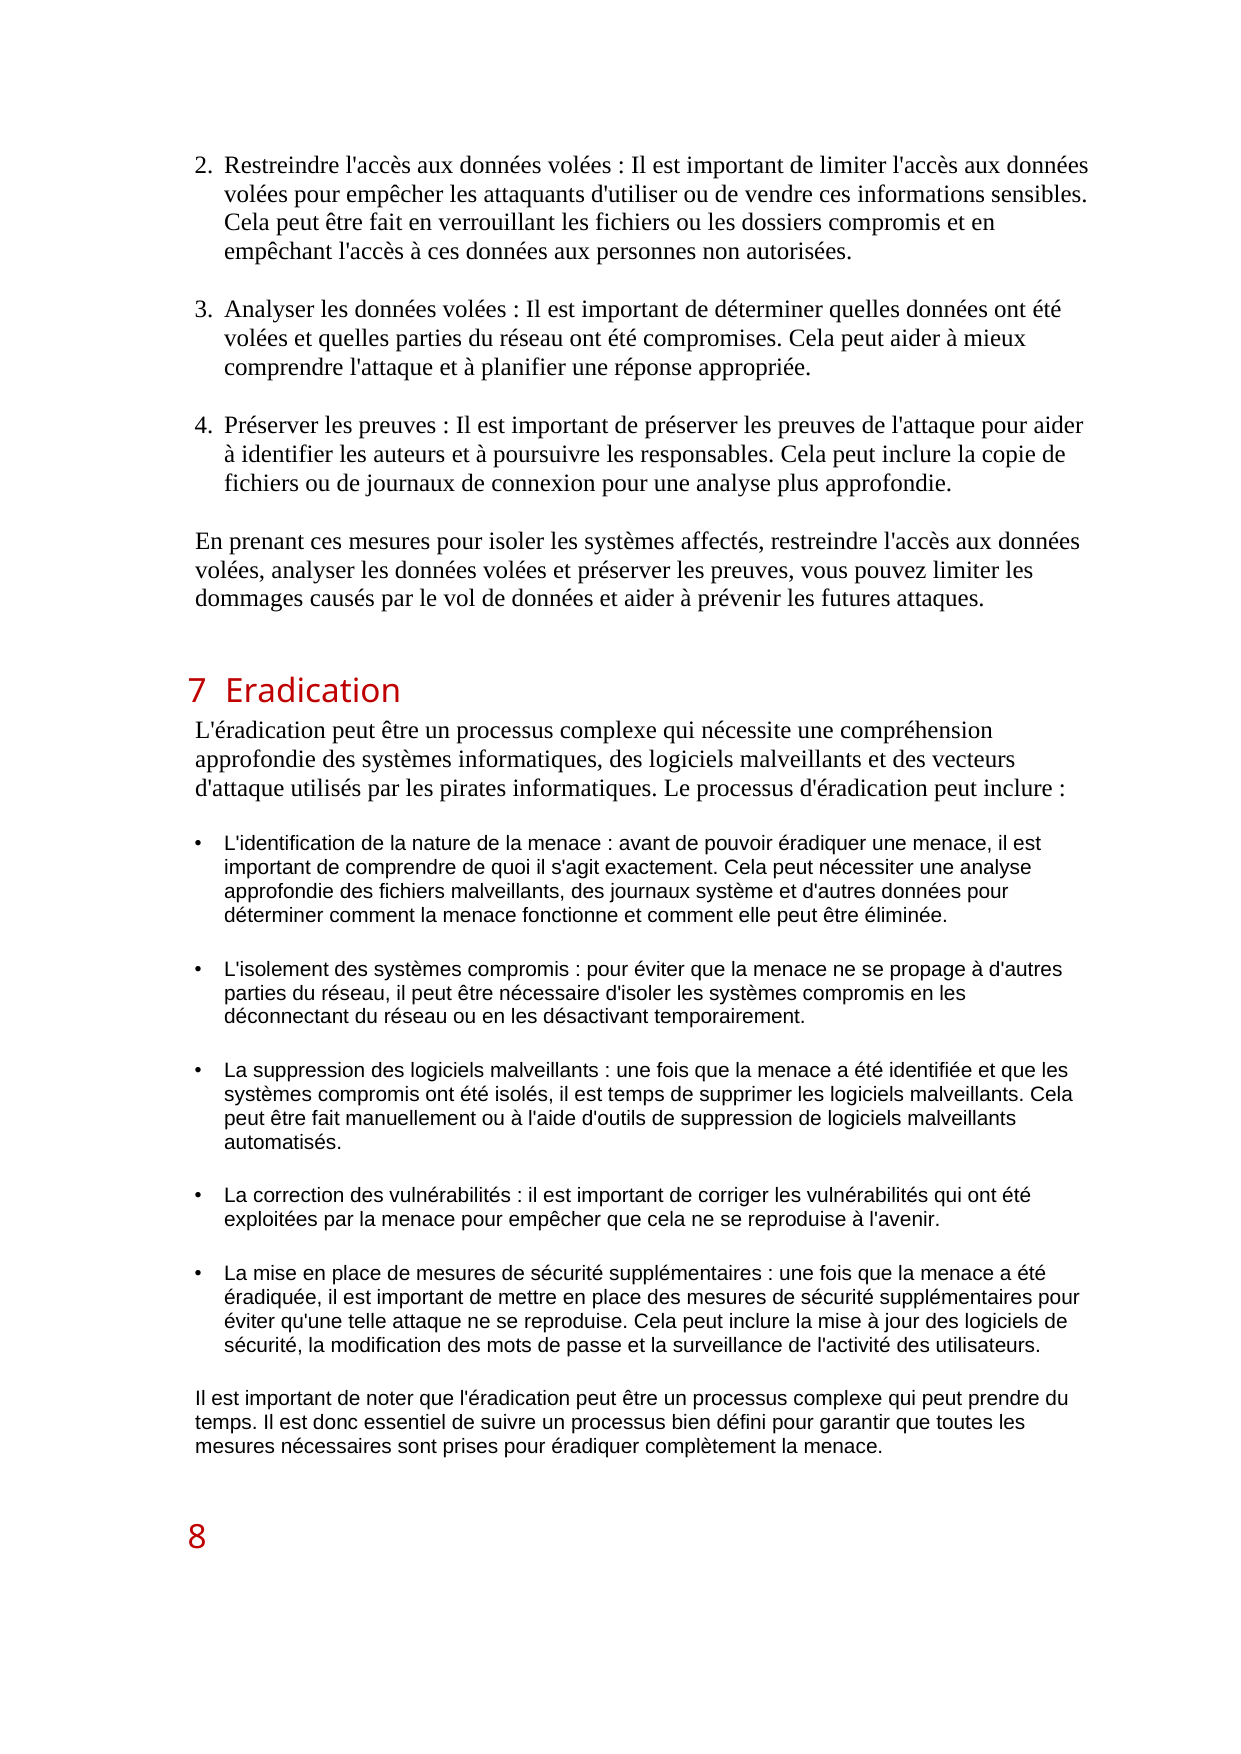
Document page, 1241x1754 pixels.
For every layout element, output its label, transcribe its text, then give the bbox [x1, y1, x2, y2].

list La mise en place de mesures de sécurité supplémentaires : une fois que la menace a été éradiquée, il est important de mettre en place des mesures de sécurité supplémentaires pour éviter qu'une telle attaque ne se reproduise. Cela peut inclure la mise à jour des logiciels de sécurité, la modification des mots de passe et la surveillance de l'activité des utilisateurs. [194, 1261, 1090, 1357]
list L'identification de la nature de la menace : avant de pouvoir éradiquer une menace, il est important de comprendre de quoi il s'agit exactement. Cela peut nécessiter une analyse approfondie des fichiers malveillants, des journaux système et d'autres données pour déterminer comment la menace fonctionne et comment elle peut être éliminée. [194, 831, 1090, 927]
list Restreindre l'accès aux données volées : Il est important de limiter l'accès aux données volées pour empêcher les attaquants d'utiliser ou de vendre ces informations sensibles. Cela peut être fait en verrouillant les fichiers ou les dossiers compromis et en empêchant l'accès à ces données aux personnes non autorisées. [194, 150, 1090, 265]
list Préserver les preuves : Il est important de préserver les preuves de l'attaque pour aider à identifier les auteurs et à poursuivre les responsables. Cela peut inclure la copie de fichiers ou de journaux de connexion pour une analyse plus approfondie. [194, 410, 1090, 496]
list La correction des vulnérabilités : il est important de corriger les vulnérabilités qui ont été exploitées par la menace pour empêcher que cela ne se reproduise à l'avenir. [194, 1183, 1090, 1231]
text L'éradication peut être un processus complexe qui nécessite une compréhension approfondie des systèmes informatiques, des logiciels malveillants et des vecteurs d'attaque utilisés par les pirates informatiques. Le processus d'éradication peut inclure : [195, 715, 1090, 801]
text Il est important de noter que l'éradication peut être un processus complexe qui peut prendre du temps. Il est donc essentiel de suivre un processus bien défini pour garantir que toutes les mesures nécessaires sont prises pour éradiquer complètement la menace. [195, 1386, 1090, 1458]
list L'isolement des systèmes compromis : pour éviter que la menace ne se propage à d'autres parties du réseau, il peut être nécessaire d'isoler les systèmes compromis en les déconnectant du réseau ou en les désactivant temporairement. [194, 956, 1090, 1028]
list La suppression des logiciels malveillants : une fois que la menace a été identifiée et que les systèmes compromis ont été isolés, il est temps de supprimer les logiciels malveillants. Cela peut être fait manuellement ou à l'aide d'outils de suppression de logiciels malveillants automatisés. [194, 1058, 1090, 1154]
text En prenant ces mesures pour isoler les systèmes affectés, restreindre l'accès aux données volées, analyser les données volées et préserver les preuves, vous pouvez limiter les dommages causés par le vol de données et aider à prévenir les futures attaques. [195, 526, 1090, 612]
list Analyser les données volées : Il est important de déterminer quelles données ont été volées et quelles parties du réseau ont été compromises. Cela peut aider à mieux comprendre l'attaque et à planifier une réponse appropriée. [194, 294, 1090, 381]
subtitle Eradication [187, 667, 1090, 712]
